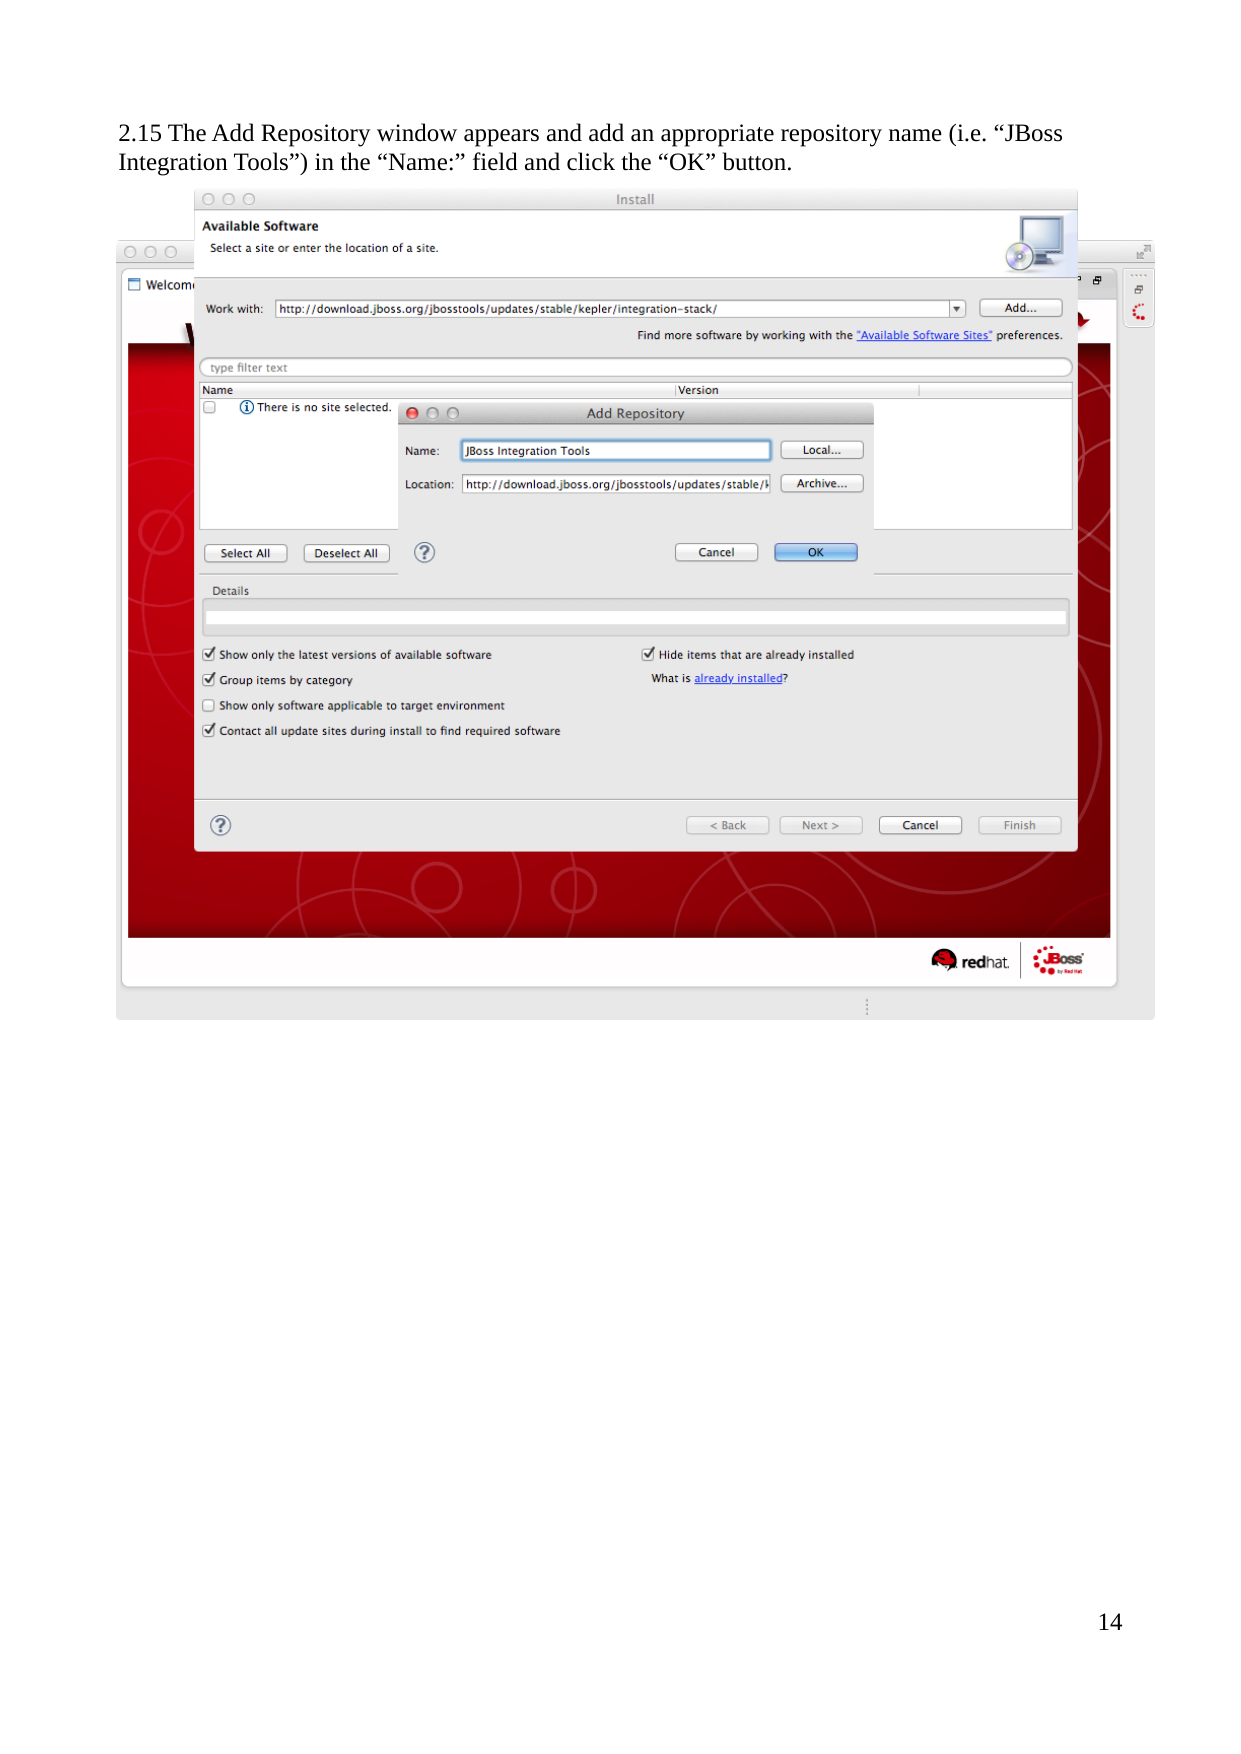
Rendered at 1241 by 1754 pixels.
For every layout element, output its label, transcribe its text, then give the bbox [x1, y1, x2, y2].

picture [116, 188, 1155, 1020]
text 2.15 The Add Repository window appears and add an appropriate repository name (i.e. “JBoss Integration Tools”) in the “Name:” field and click the “OK” button. [118, 118, 1122, 176]
